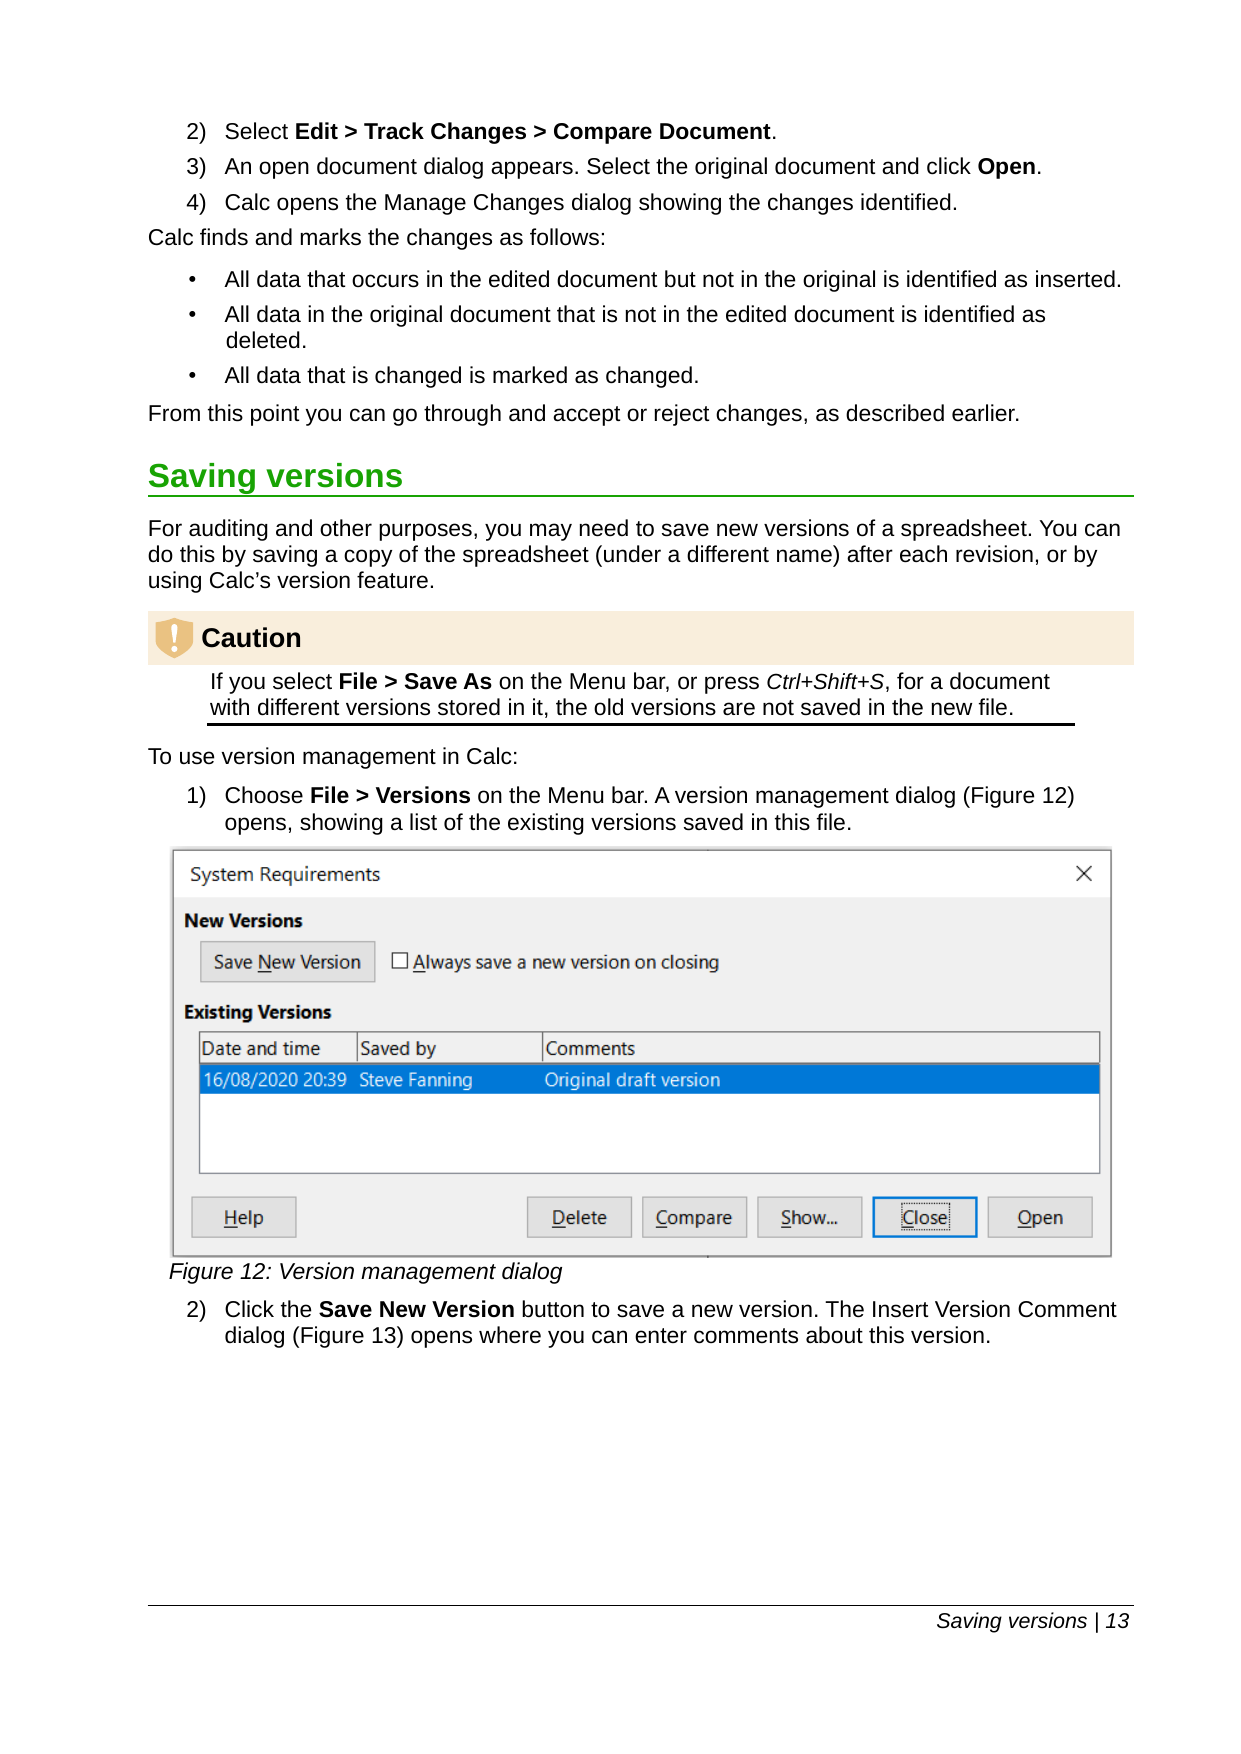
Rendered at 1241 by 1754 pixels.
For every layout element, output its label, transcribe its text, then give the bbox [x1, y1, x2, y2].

text From this point you can go through and accept or reject changes, as described earlier. [148, 400, 1134, 427]
text If you select File > Save As on the Menu bar, or press Ctrl+Shift+S, for a document with different versions stored in it, the old versions are not saved in the new file. [207, 665, 1075, 723]
subtitle Saving versions [148, 456, 1134, 495]
picture [169, 846, 1113, 1258]
list Calc finds and marks the changes as follows: [148, 224, 1134, 250]
list Select Edit > Track Changes > Compare Document. [207, 118, 1134, 144]
text For auditing and other purposes, you may need to save new versions of a spreadsheet. You can do this by saving a copy of the spreadsheet (under a different name) after each revision, or by using Calc’s version feature. [148, 514, 1134, 593]
text Figure 12: Version management dialog [168, 847, 1113, 1284]
text To use version management in Calc: [148, 743, 1134, 769]
list An open document dialog appears. Select the original document and click Open. [207, 153, 1134, 180]
list Click the Save New Version button to save a new version. The Insert Version Comment dialog (Figure 13) opens where you can enter comments about this version. [207, 1296, 1134, 1349]
list Choose File > Versions on the Menu bar. A version management dialog (Figure 12) opens, showing a list of the existing versions saved in this file. [207, 782, 1134, 835]
list All data that is changed is marked as changed. [185, 359, 1134, 392]
subtitle Caution [148, 611, 1134, 665]
list All data in the original document that is not in the edited document is identified as deleted. [185, 298, 1134, 353]
list All data that occurs in the edited document but not in the original is identified as inserted. [185, 263, 1134, 292]
list Calc opens the Manage Changes dialog showing the changes identified. [207, 188, 1134, 215]
